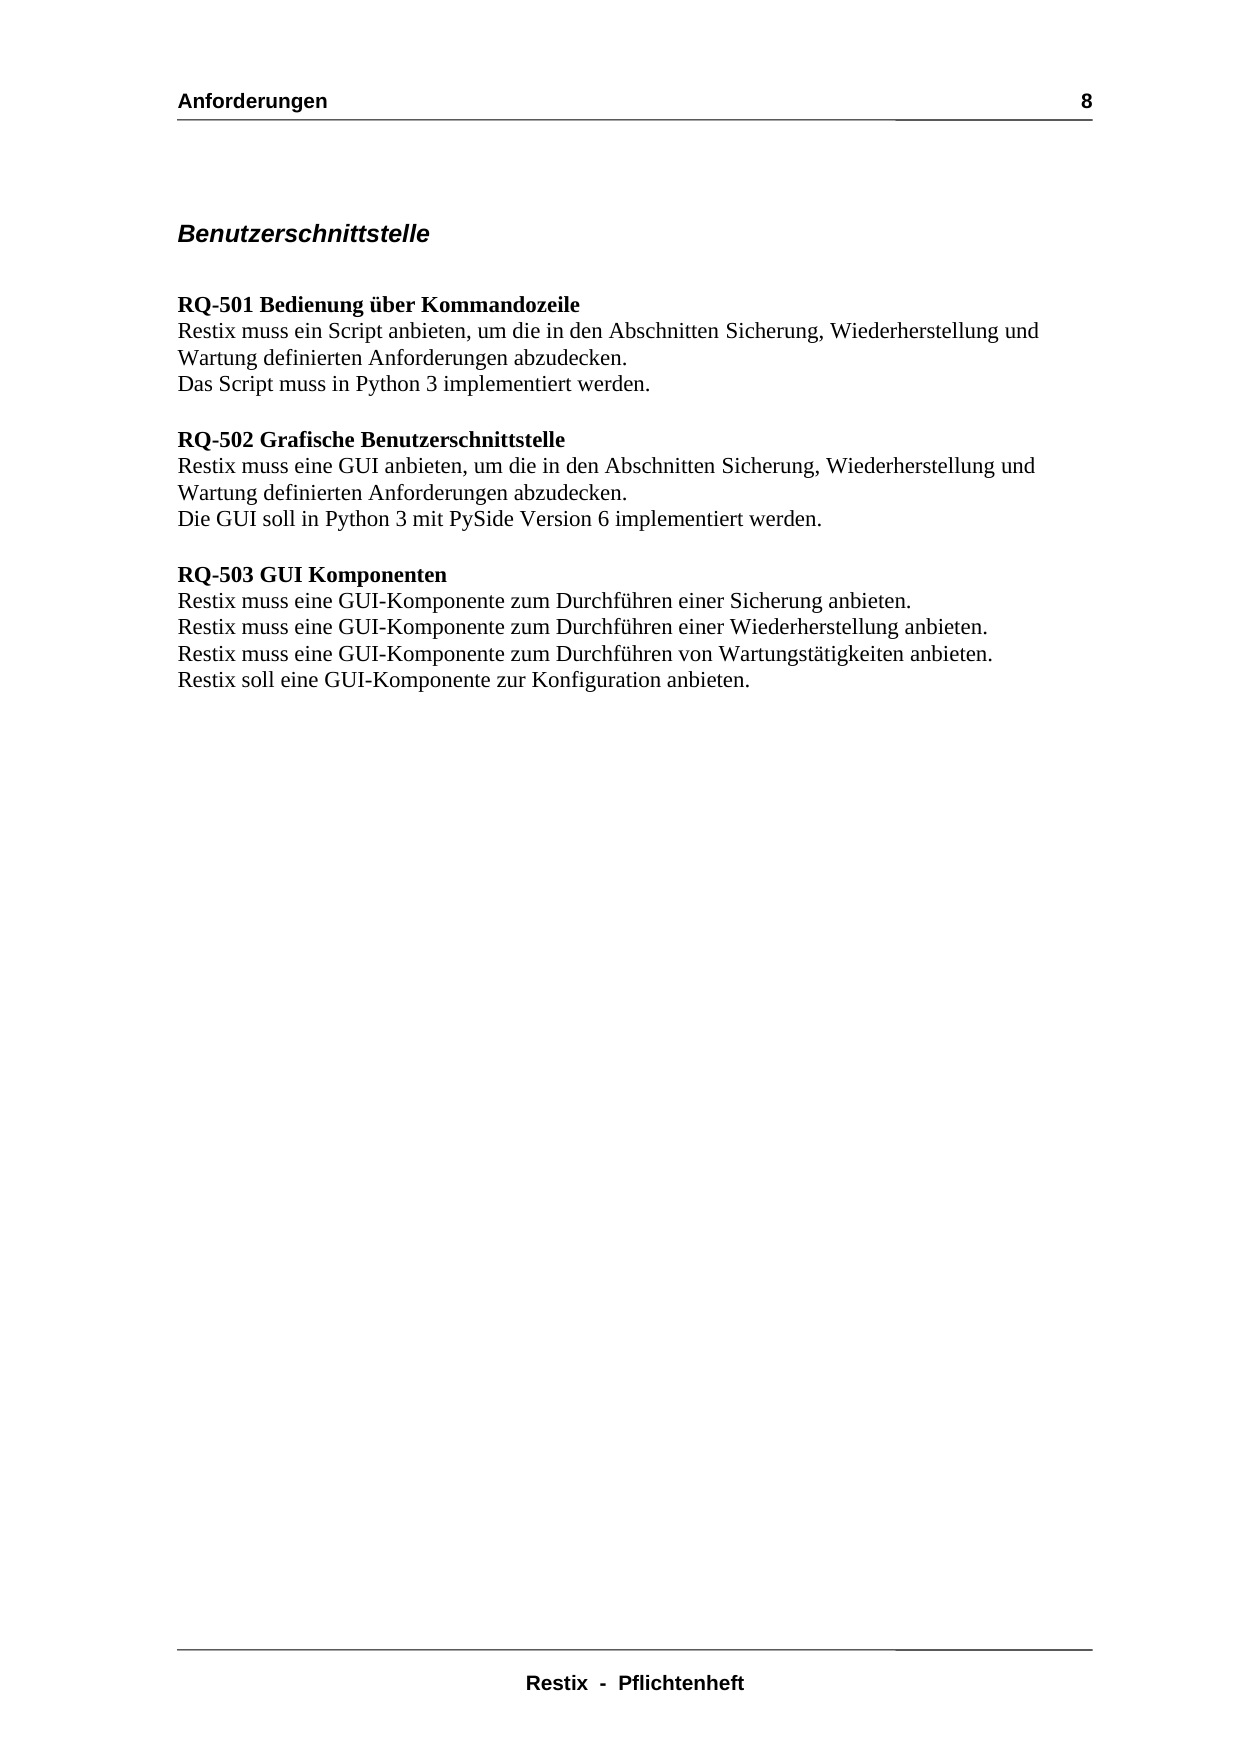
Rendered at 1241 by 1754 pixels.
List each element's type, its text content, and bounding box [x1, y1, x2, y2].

text Restix muss eine GUI-Komponente zum Durchführen von Wartungstätigkeiten anbieten. [177, 640, 1092, 666]
text Die GUI soll in Python 3 mit PySide Version 6 implementiert werden. [177, 505, 1092, 531]
text Das Script muss in Python 3 implementiert werden. [177, 370, 1092, 396]
text RQ-502 Grafische Benutzerschnittstelle [177, 426, 1092, 452]
text Restix soll eine GUI-Komponente zur Konfiguration anbieten. [177, 666, 1092, 692]
text RQ-503 GUI Komponenten [177, 561, 1092, 587]
text Restix muss ein Script anbieten, um die in den Abschnitten Sicherung, Wiederherstellung und Wartung definierten Anforderungen abzudecken. [177, 317, 1092, 370]
text Restix muss eine GUI anbieten, um die in den Abschnitten Sicherung, Wiederherstellung und Wartung definierten Anforderungen abzudecken. [177, 452, 1092, 505]
text Restix muss eine GUI-Komponente zum Durchführen einer Sicherung anbieten. [177, 587, 1092, 613]
text RQ-501 Bedienung über Kommandozeile [177, 291, 1092, 317]
text Restix muss eine GUI-Komponente zum Durchführen einer Wiederherstellung anbieten. [177, 613, 1092, 640]
subtitle Benutzerschnittstelle [177, 218, 1092, 247]
